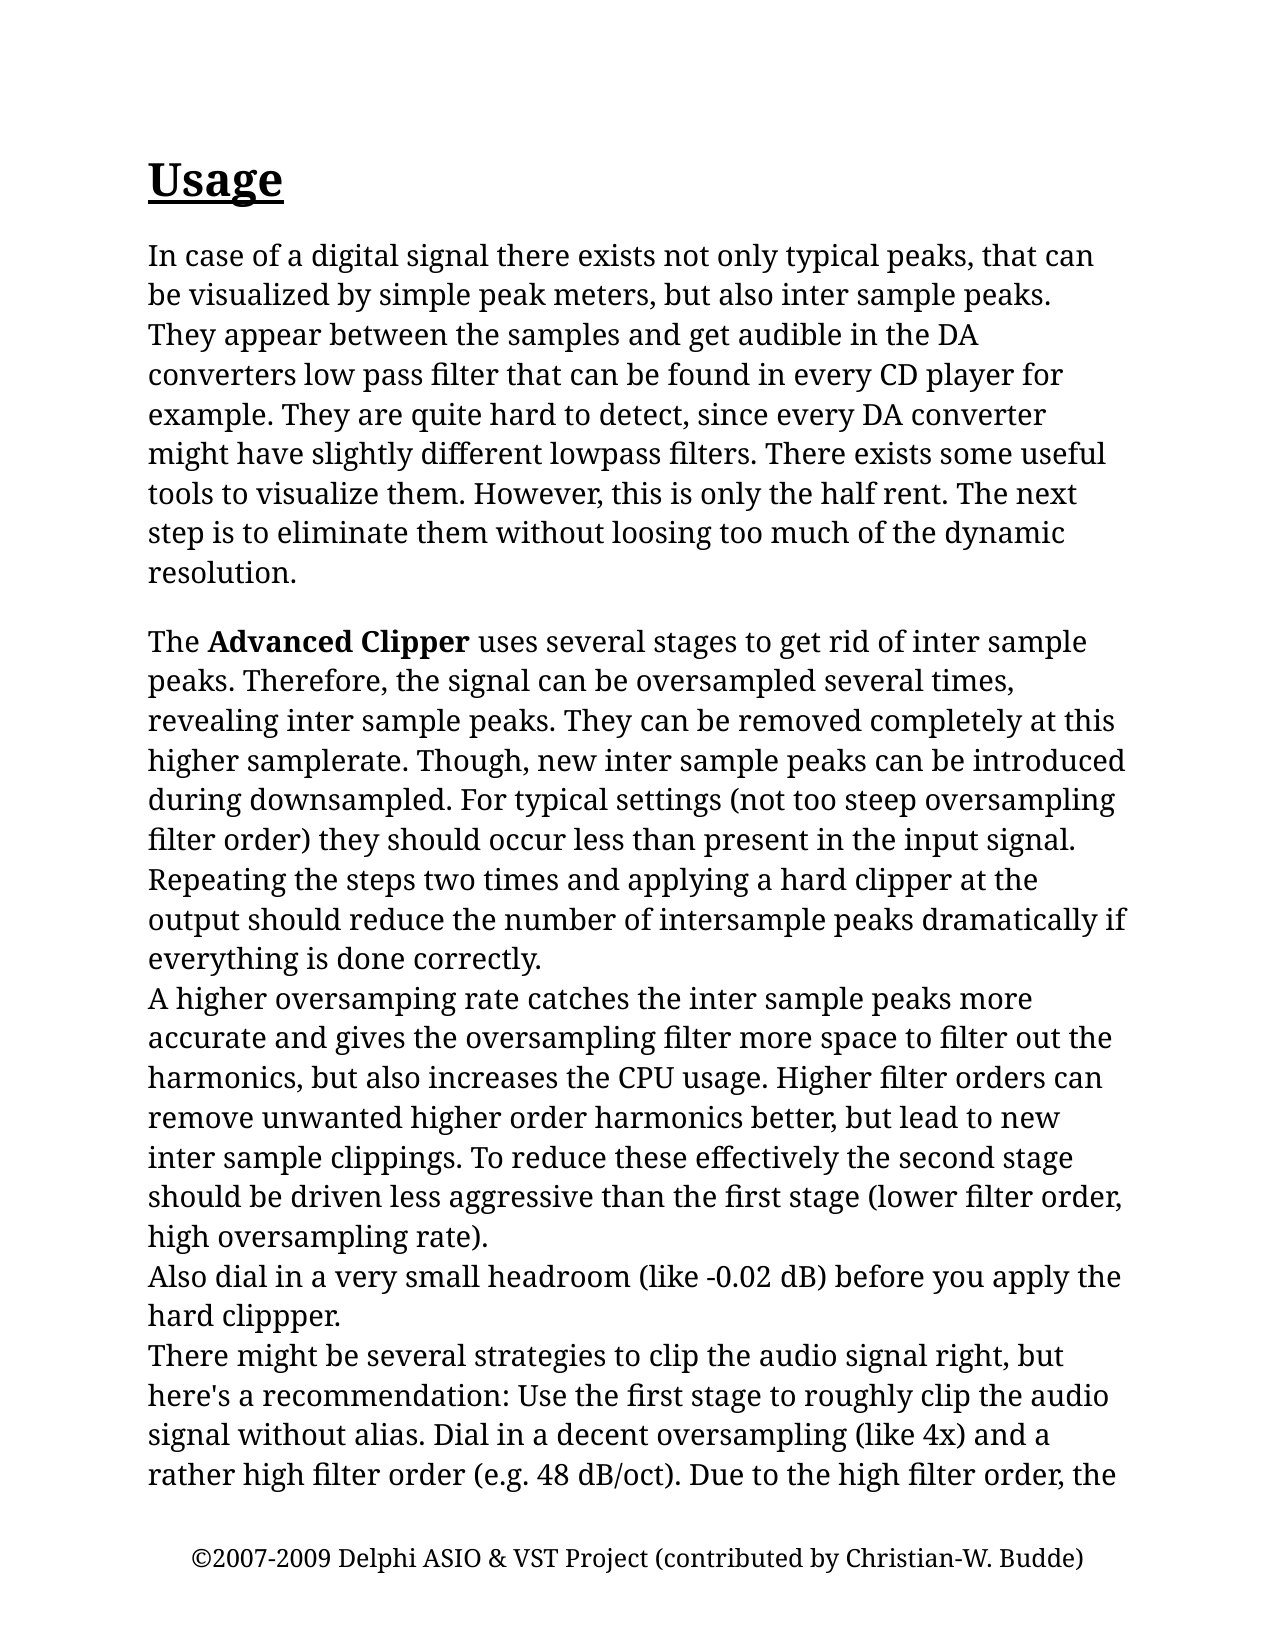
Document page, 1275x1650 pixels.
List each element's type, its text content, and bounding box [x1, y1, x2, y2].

subtitle Usage [148, 148, 1127, 210]
text The Advanced Clipper uses several stages to get rid of inter sample peaks. Therefore, the signal can be oversampled several times, revealing inter sample peaks. They can be removed completely at this higher samplerate. Though, new inter sample peaks can be introduced during downsampled. For typical settings (not too steep oversampling filter order) they should occur less than present in the input signal. Repeating the steps two times and applying a hard clipper at the output should reduce the number of intersample peaks dramatically if everything is done correctly. [148, 621, 1127, 978]
text A higher oversamping rate catches the inter sample peaks more accurate and gives the oversampling filter more space to filter out the harmonics, but also increases the CPU usage. Higher filter orders can remove unwanted higher order harmonics better, but lead to new inter sample clippings. To reduce these effectively the second stage should be driven less aggressive than the first stage (lower filter order, high oversampling rate). [148, 978, 1127, 1256]
text In case of a digital signal there exists not only typical peaks, that can be visualized by simple peak meters, but also inter sample peaks. They appear between the samples and get audible in the DA converters low pass filter that can be found in every CD player for example. They are quite hard to detect, since every DA converter might have slightly different lowpass filters. There exists some useful tools to visualize them. However, this is only the half rent. The next step is to eliminate them without loosing too much of the dynamic resolution. [148, 235, 1127, 592]
text There might be several strategies to clip the audio signal right, but here's a recommendation: Use the first stage to roughly clip the audio signal without alias. Dial in a decent oversampling (like 4x) and a rather high filter order (e.g. 48 dB/oct). Due to the high filter order, the [148, 1335, 1127, 1494]
text Also dial in a very small headroom (like -0.02 dB) before you apply the hard clippper. [148, 1256, 1127, 1335]
